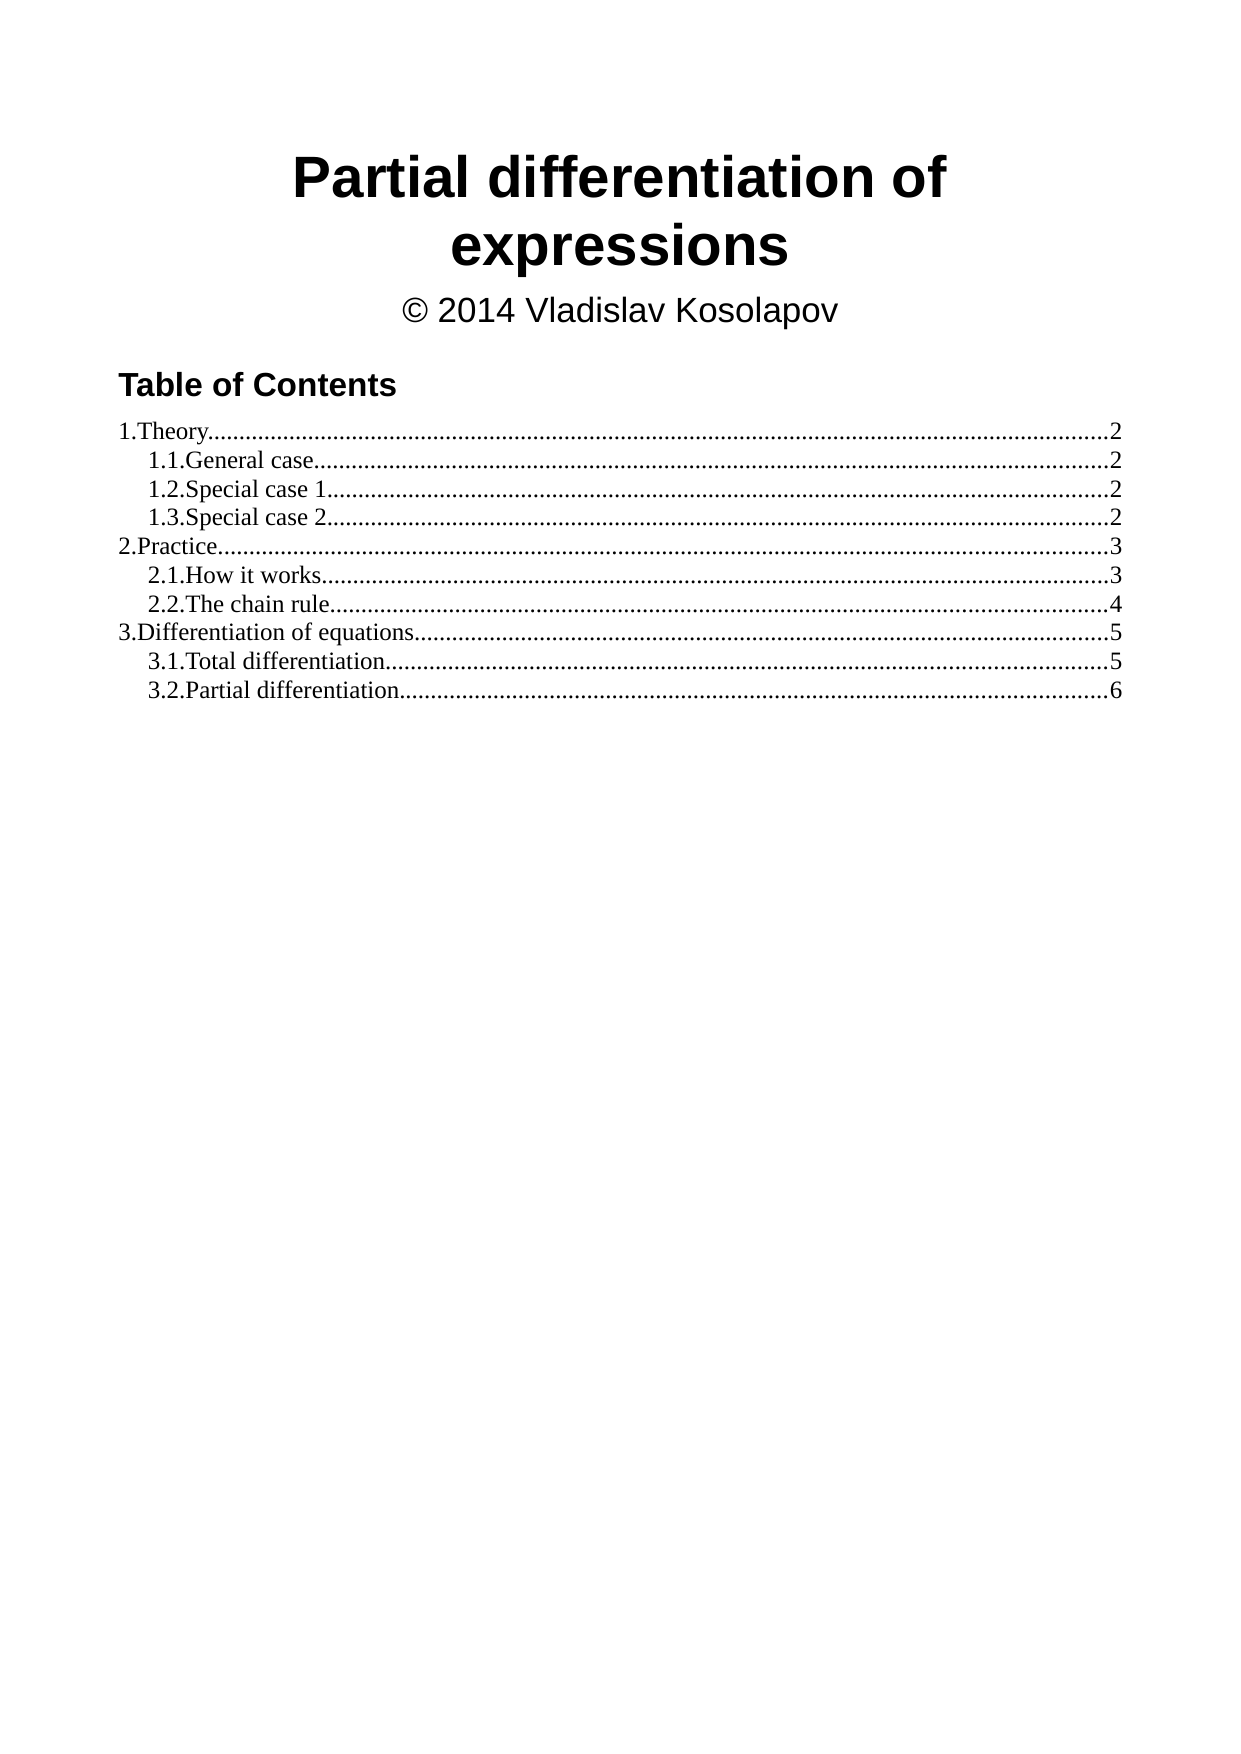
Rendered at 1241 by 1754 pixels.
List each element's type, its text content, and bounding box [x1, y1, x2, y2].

subtitle © 2014 Vladislav Kosolapov [118, 290, 1122, 330]
text 3.2.Partial differentiation. 6 [148, 675, 1122, 704]
text 1.Theory. 2 [118, 416, 1122, 445]
text 2.1.How it works. 3 [148, 560, 1122, 589]
text 2.Practice. 3 [118, 531, 1122, 560]
text 3.1.Total differentiation. 5 [148, 646, 1122, 675]
text 1.2.Special case 1. 2 [148, 474, 1122, 502]
text 2.2.The chain rule. 4 [148, 589, 1122, 617]
title Partial differentiation of expressions [118, 143, 1122, 277]
text 1.3.Special case 2. 2 [148, 502, 1122, 531]
subtitle Table of Contents [118, 365, 1122, 404]
text 1.1.General case. 2 [148, 445, 1122, 474]
text 3.Differentiation of equations 5 [118, 617, 1122, 646]
